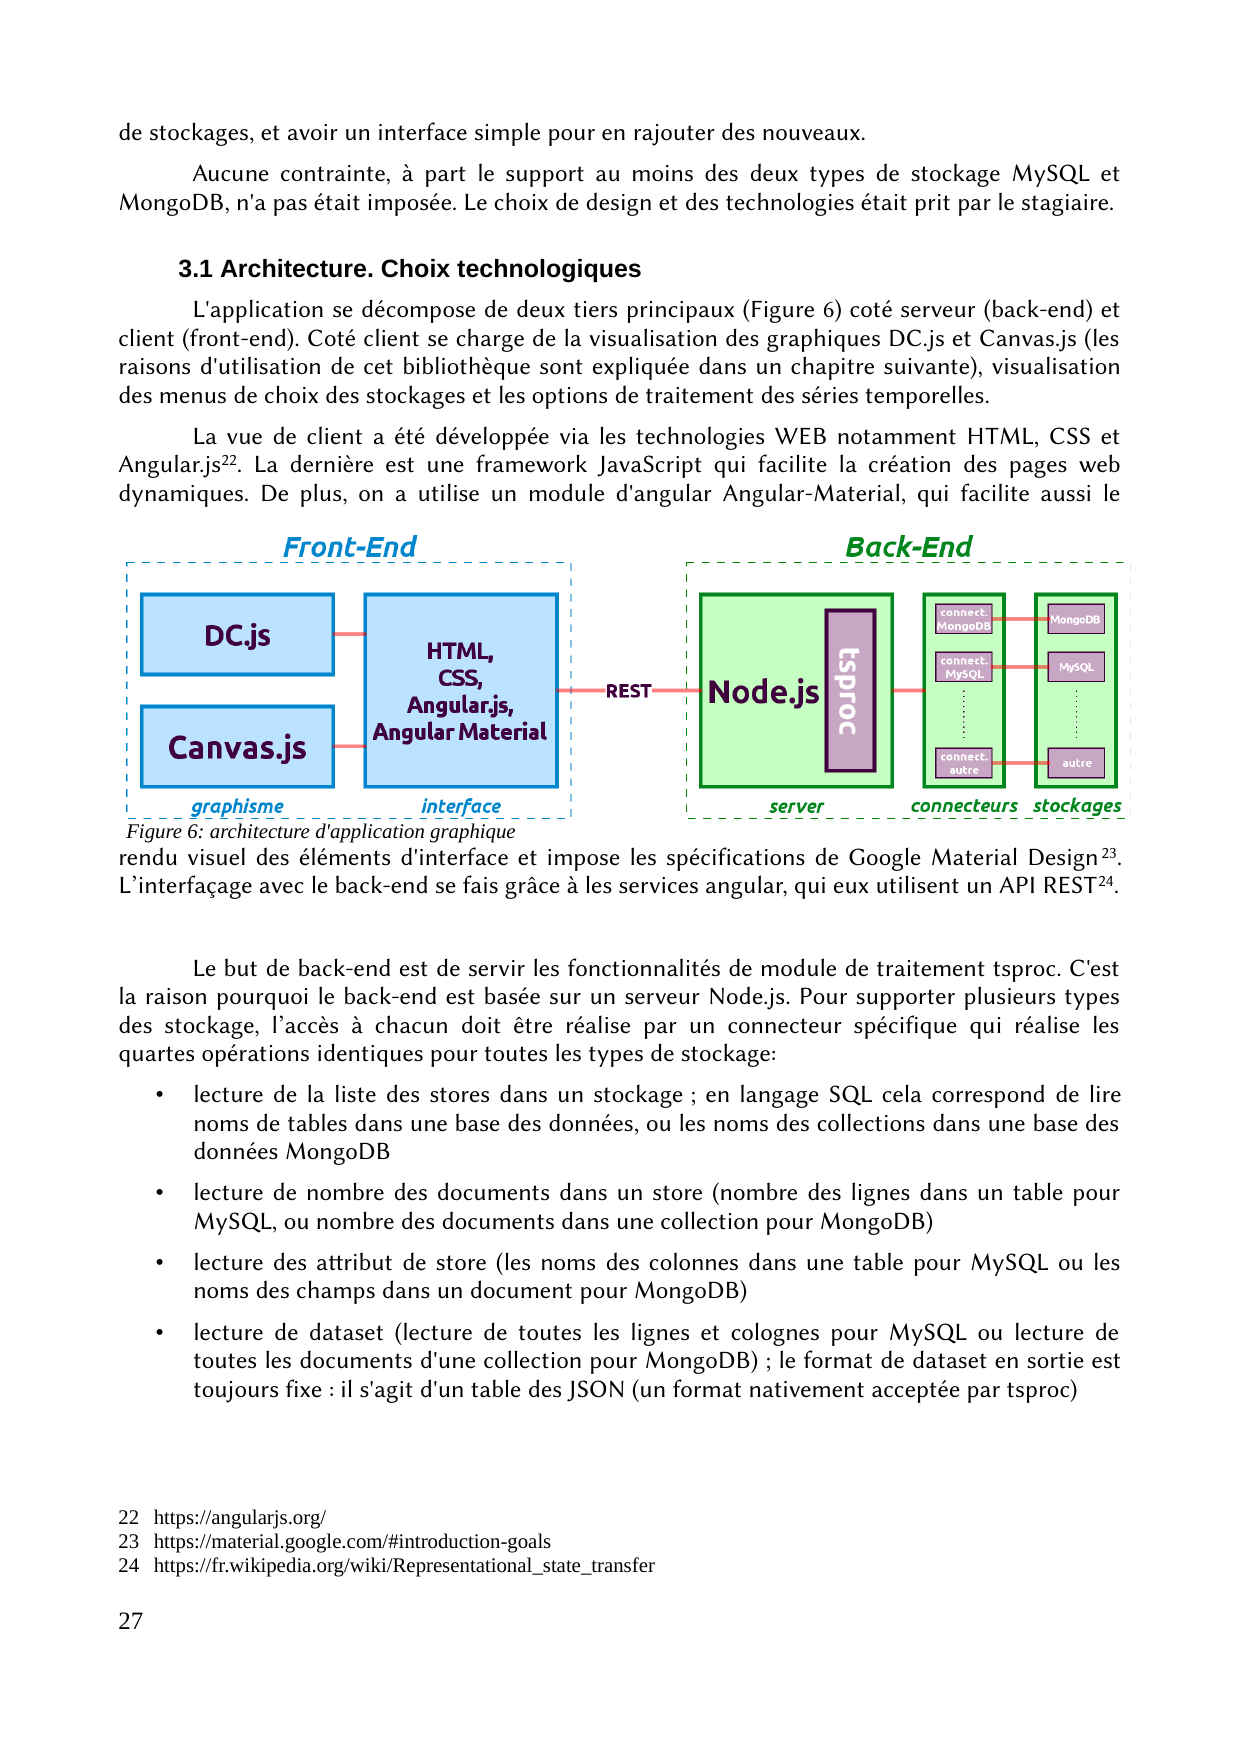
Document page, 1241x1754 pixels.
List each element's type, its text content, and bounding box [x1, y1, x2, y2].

picture [405, 545, 410, 553]
subtitle Architecture. Choix technologiques [118, 254, 1122, 282]
text Figure 6: architecture d'application graphique [126, 819, 1130, 843]
text L'application se décompose de deux tiers principaux (Figure 6) coté serveur (back-end) et client (front-end). Coté client se charge de la visualisation des graphiques DC.js et Canvas.js (les raisons d'utilisation de cet bibliothèque sont expliquée dans un chapitre suivante), visualisation des menus de choix des stockages et les options de traitement des séries temporelles. [118, 295, 1122, 409]
text https://fr.wikipedia.org/wiki/Representational_state_transfer [118, 1553, 1122, 1577]
list lecture de nombre des documents dans un store (nombre des lignes dans un table pour MySQL, ou nombre des documents dans une collection pour MongoDB) [156, 1178, 1122, 1236]
text La vue de client a été développée via les technologies WEB notamment HTML, CSS et Angular.js. La dernière est une framework JavaScript qui facilite la création des pages web dynamiques. De plus, on a utilise un module d'angular Angular-Material, qui facilite aussi le rendu visuel des éléments d'interface et impose les spécifications de Google Material Design. L’interfaçage avec le back-end se fais grâce à les services angular, qui eux utilisent un API REST. [118, 422, 1130, 900]
picture [126, 535, 1130, 819]
text Aucune contrainte, à part le support au moins des deux types de stockage MySQL et MongoDB, n'a pas était imposée. Le choix de design et des technologies était prit par le stagiaire. [118, 159, 1122, 216]
text de stockages, et avoir un interface simple pour en rajouter des nouveaux. [118, 118, 1122, 147]
list lecture des attribut de store (les noms des colonnes dans une table pour MySQL ou les noms des champs dans un document pour MongoDB) [156, 1248, 1122, 1305]
text Le but de back-end est de servir les fonctionnalités de module de traitement tsproc. C'est la raison pourquoi le back-end est basée sur un serveur Node.js. Pour supporter plusieurs types des stockage, l’accès à chacun doit être réalise par un connecteur spécifique qui réalise les quartes opérations identiques pour toutes les types de stockage: [118, 954, 1122, 1068]
text https://angularjs.org/ [118, 1505, 1122, 1529]
list lecture de la liste des stores dans un stockage ; en langage SQL cela correspond de lire noms de tables dans une base des données, ou les noms des collections dans une base des données MongoDB [156, 1080, 1122, 1166]
list lecture de dataset (lecture de toutes les lignes et colognes pour MySQL ou lecture de toutes les documents d'une collection pour MongoDB) ; le format de dataset en sortie est toujours fixe : il s'agit d'un table des JSON (un format nativement acceptée par tsproc) [156, 1318, 1122, 1403]
text https://material.google.com/#introduction-goals [118, 1529, 1122, 1553]
